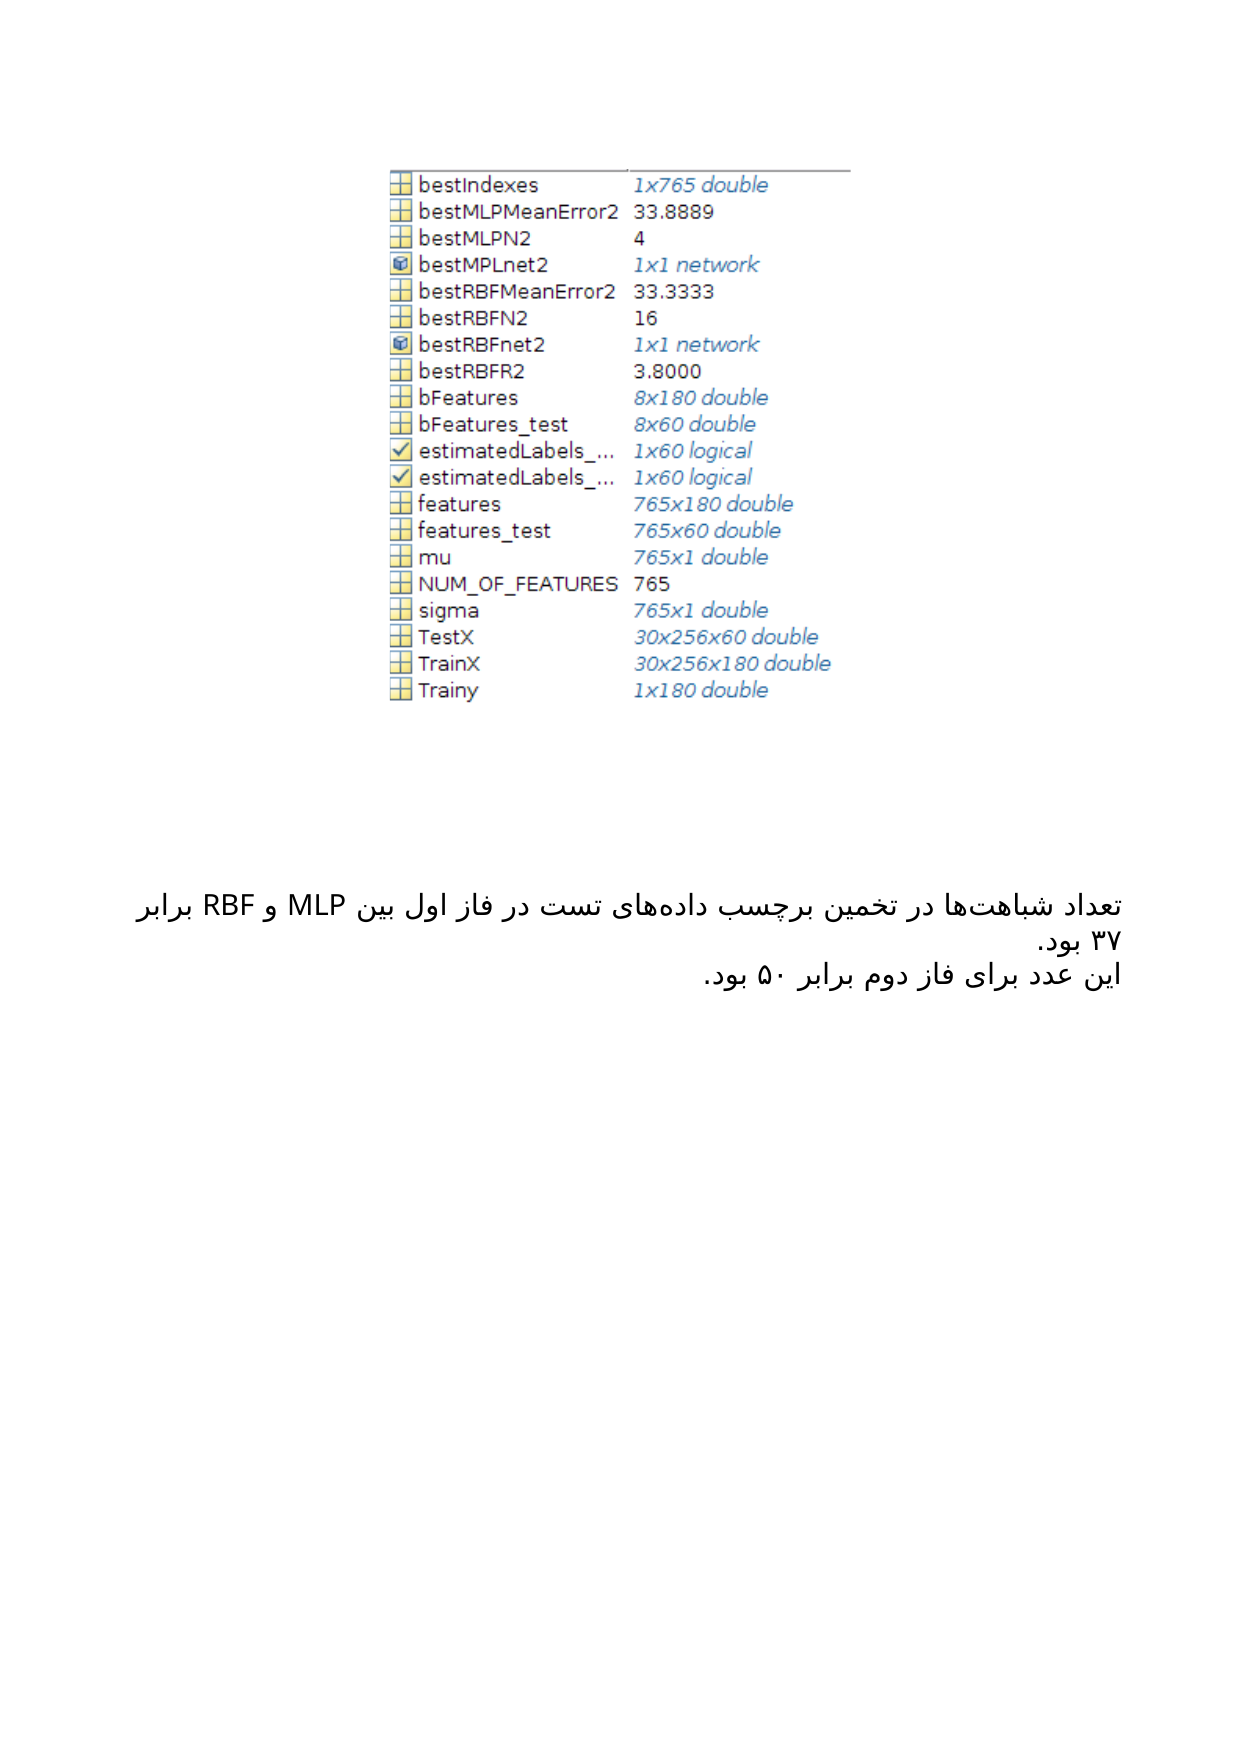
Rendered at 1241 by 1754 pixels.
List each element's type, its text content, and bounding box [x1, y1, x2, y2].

text تعداد شباهت‌ها در تخمین برچسب داده‌های تست در فاز اول بین MLP و RBF برابر ۳۷ بود. [118, 884, 1122, 957]
text این عدد برای فاز دوم برابر ۵۰ بود. [118, 957, 1122, 991]
picture [389, 169, 851, 707]
